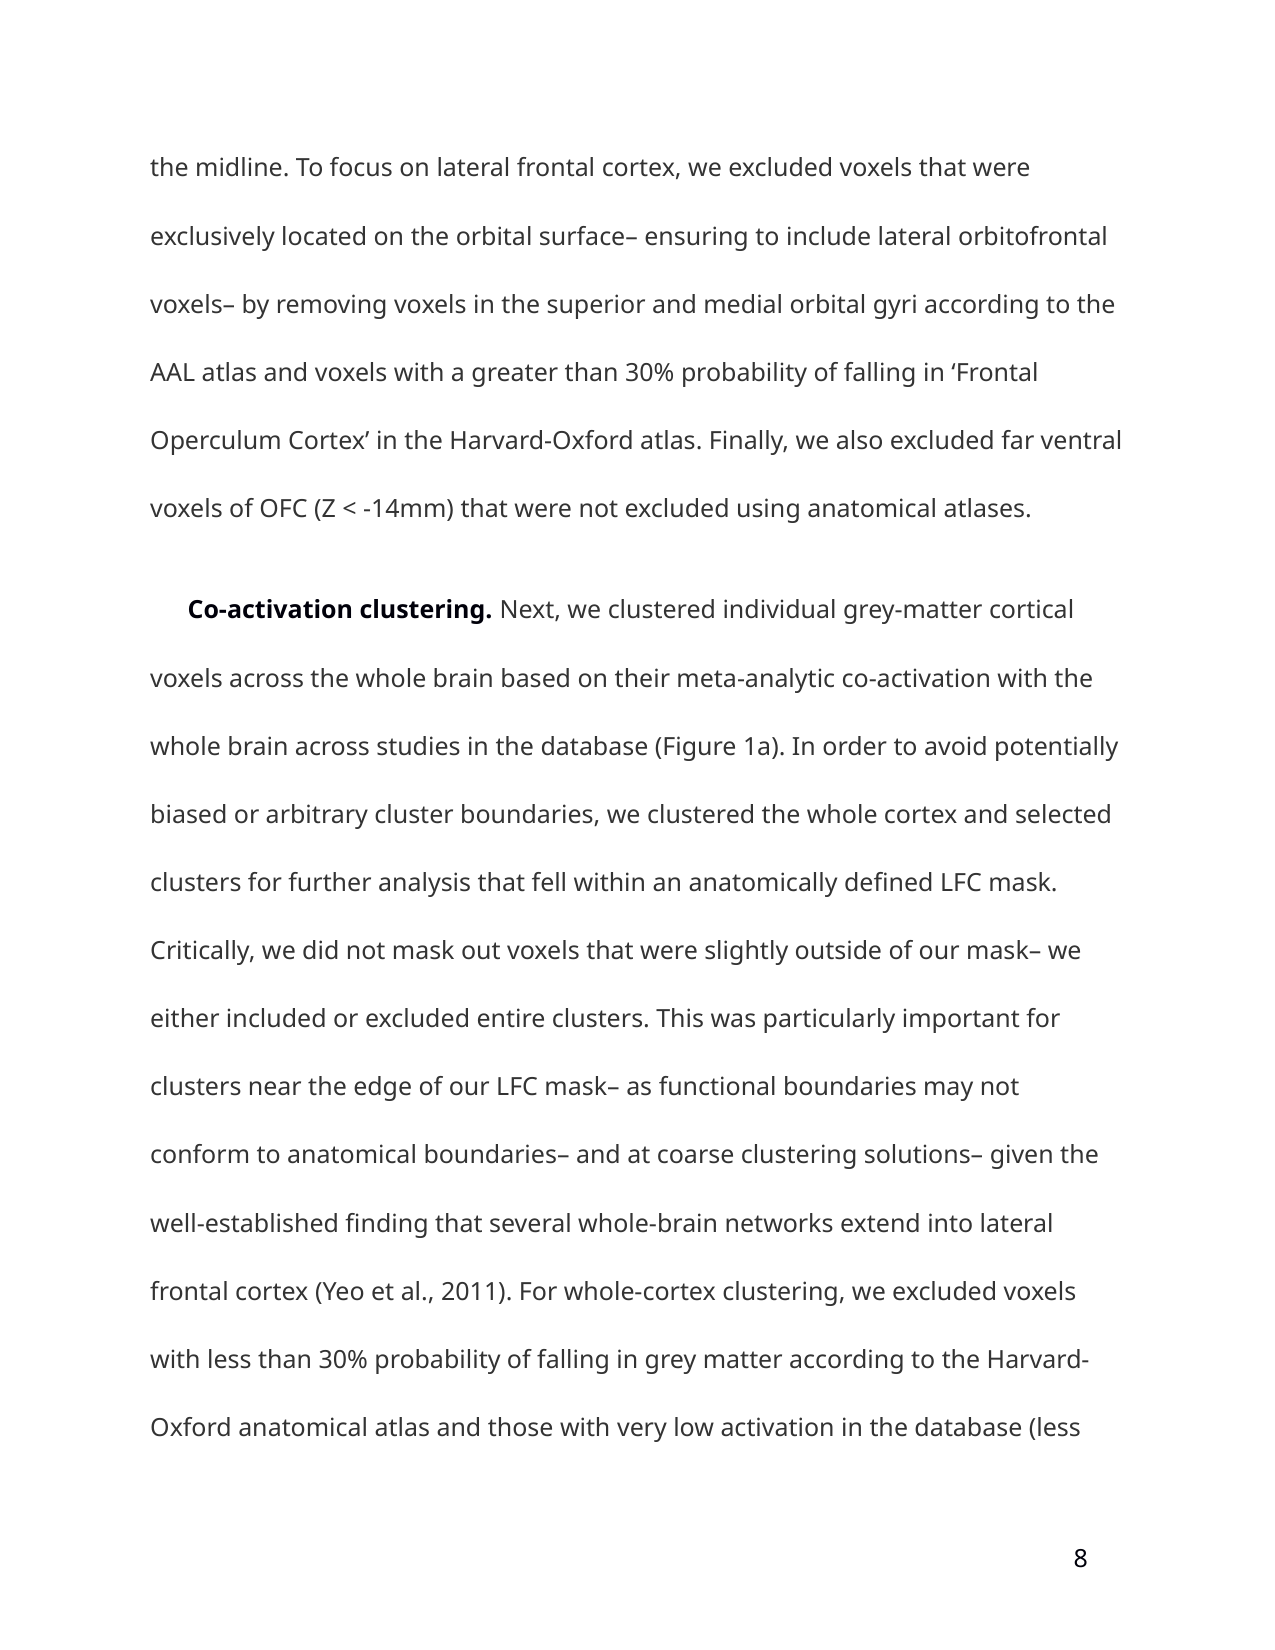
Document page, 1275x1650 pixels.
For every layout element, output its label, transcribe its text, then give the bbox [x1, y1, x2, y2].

subtitle Co-activation clustering. Next, we clustered individual grey-matter cortical voxels across the whole brain based on their meta-analytic co-activation with the whole brain across studies in the database (Figure 1a). In order to avoid potentially biased or arbitrary cluster boundaries, we clustered the whole cortex and selected clusters for further analysis that fell within an anatomically defined LFC mask. Critically, we did not mask out voxels that were slightly outside of our mask– we either included or excluded entire clusters. This was particularly important for clusters near the edge of our LFC mask– as functional boundaries may not conform to anatomical boundaries– and at coarse clustering solutions– given the well-established finding that several whole-brain networks extend into lateral frontal cortex (Yeo et al., 2011). For whole-cortex clustering, we excluded voxels with less than 30% probability of falling in grey matter according to the Harvard-Oxford anatomical atlas and those with very low activation in the database (less [150, 592, 1125, 1444]
text the midline. To focus on lateral frontal cortex, we excluded voxels that were exclusively located on the orbital surface– ensuring to include lateral orbitofrontal voxels– by removing voxels in the superior and medial orbital gyri according to the AAL atlas and voxels with a greater than 30% probability of falling in ‘Frontal Operculum Cortex’ in the Harvard-Oxford atlas. Finally, we also excluded far ventral voxels of OFC (Z < -14mm) that were not excluded using anatomical atlases. [150, 150, 1125, 525]
